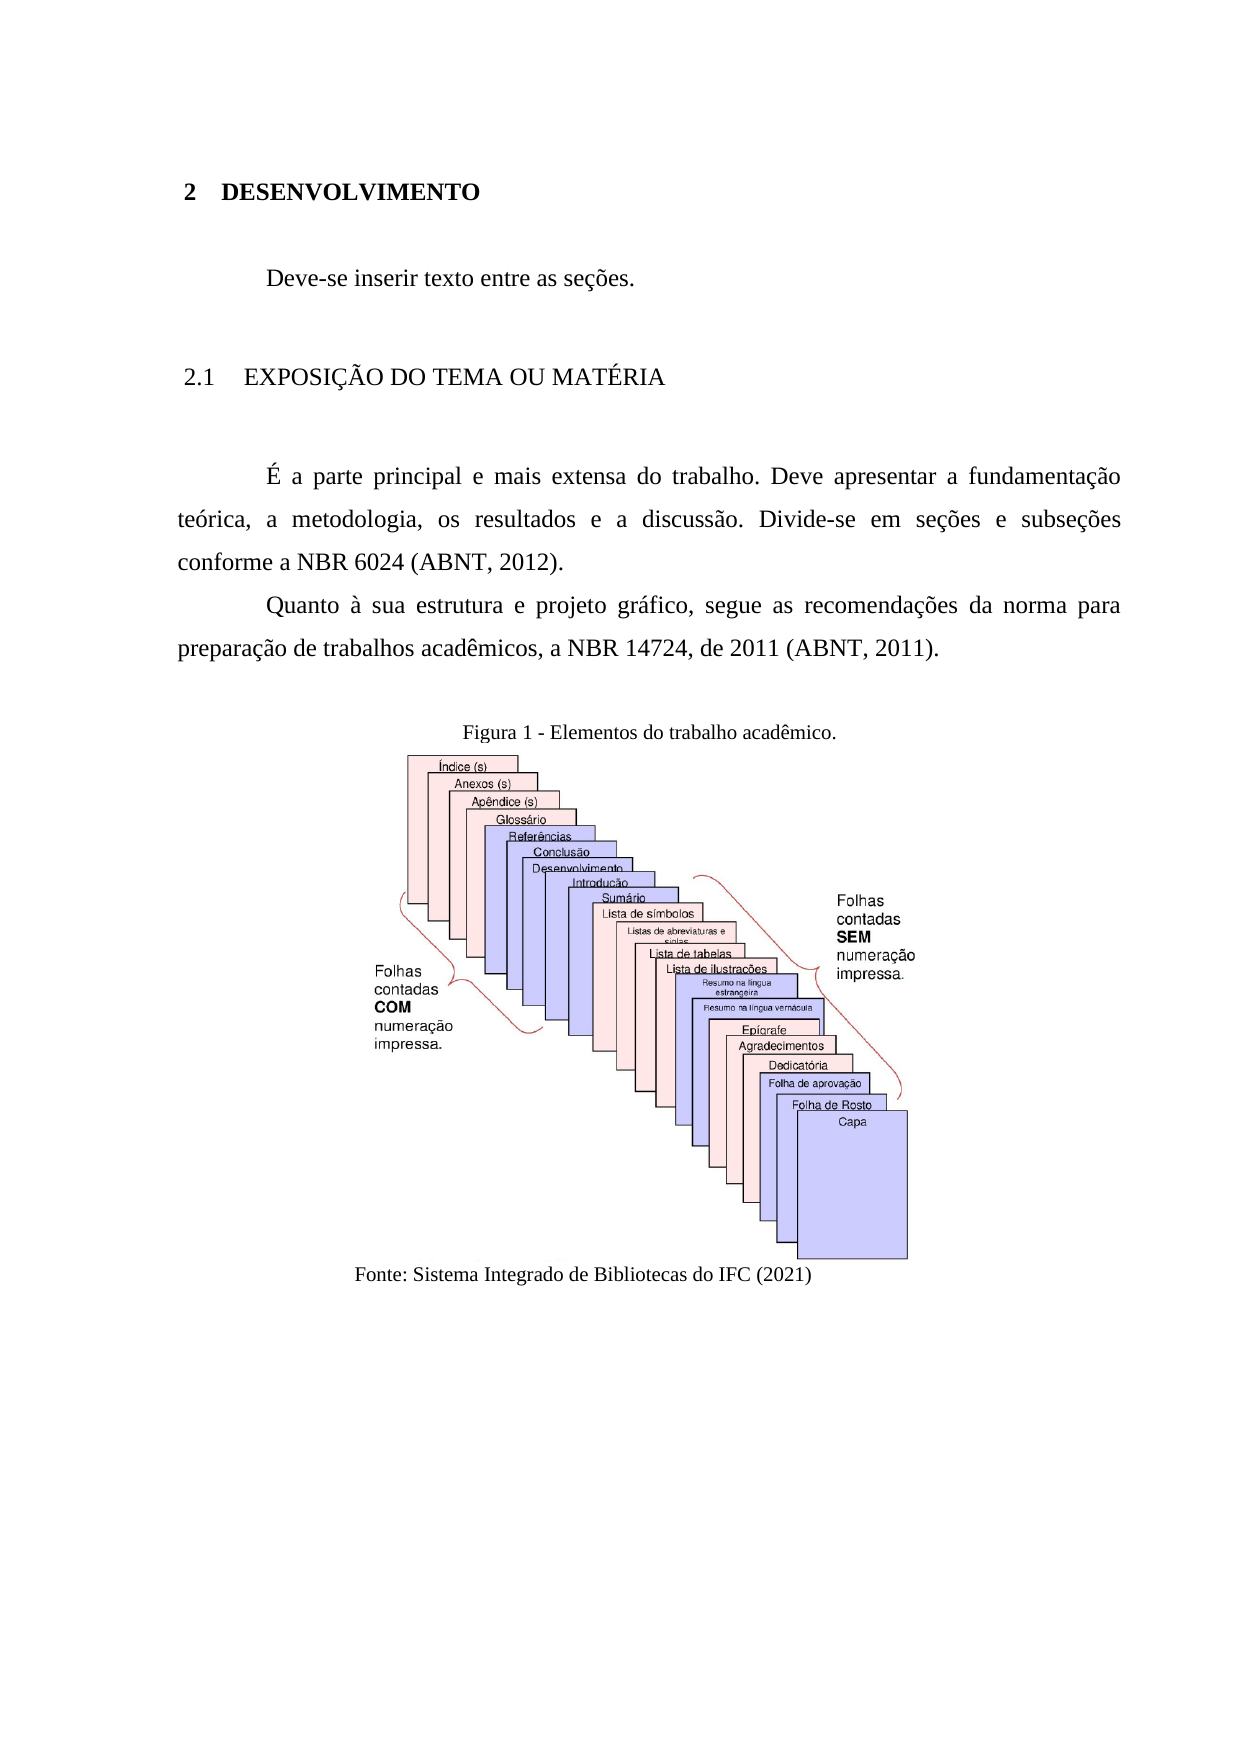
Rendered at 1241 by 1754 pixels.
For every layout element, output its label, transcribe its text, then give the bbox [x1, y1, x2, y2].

list DESENVOLVIMENTO [177, 177, 1122, 206]
text Fonte: Sistema Integrado de Bibliotecas do IFC (2021) [177, 1262, 1122, 1286]
text É a parte principal e mais extensa do trabalho. Deve apresentar a fundamentação teórica, a metodologia, os resultados e a discussão. Divide-se em seções e subseções conforme a NBR 6024 (ABNT, 2012). [177, 461, 1122, 576]
text Deve-se inserir texto entre as seções. [177, 263, 1122, 292]
text Quanto à sua estrutura e projeto gráfico, segue as recomendações da norma para preparação de trabalhos acadêmicos, a NBR 14724, de 2011 (ABNT, 2011). [177, 590, 1122, 662]
list EXPOSIÇÃO DO TEMA OU MATÉRIA [177, 362, 1122, 391]
text Figura 1 - Elementos do trabalho acadêmico. [177, 720, 1122, 744]
